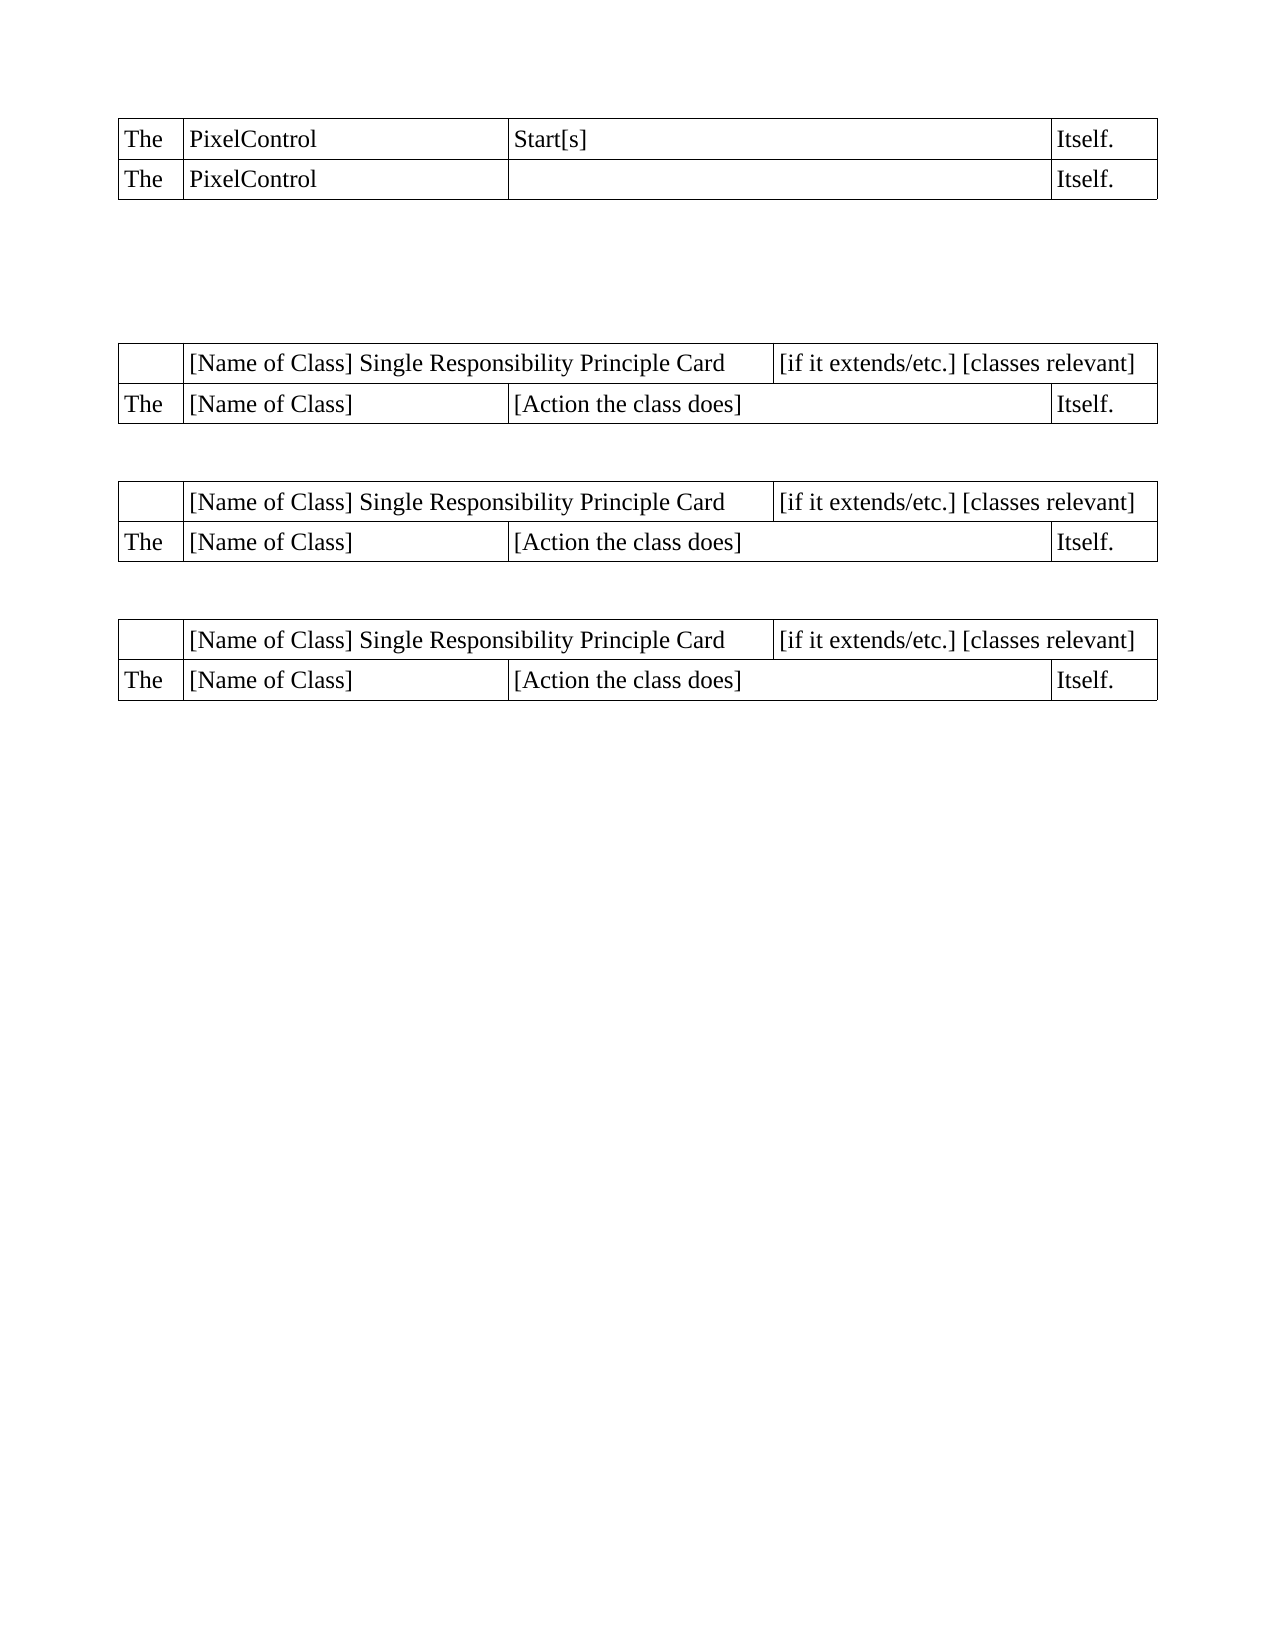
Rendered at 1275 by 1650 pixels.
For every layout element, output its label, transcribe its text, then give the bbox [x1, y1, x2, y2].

table_cell [Name of Class] [184, 384, 508, 423]
table_cell Itself. [1052, 119, 1157, 158]
table_cell The [119, 119, 183, 158]
table_header [if it extends/etc.] [classes relevant] [774, 344, 1157, 383]
table_cell [Action the class does] [509, 384, 1051, 423]
table_cell Start[s] [509, 119, 1051, 158]
table_cell The [119, 384, 183, 423]
table_header [Name of Class] Single Responsibility Principle Card [184, 482, 773, 521]
table_cell Itself. [1052, 522, 1157, 561]
table_header [119, 344, 183, 383]
table_cell The [119, 522, 183, 561]
table_cell Itself. [1052, 160, 1157, 199]
table_cell [Action the class does] [509, 522, 1051, 561]
table_header [Name of Class] Single Responsibility Principle Card [184, 344, 773, 383]
table_header [119, 620, 183, 659]
table_cell The [119, 660, 183, 700]
table_header [if it extends/etc.] [classes relevant] [774, 620, 1157, 659]
table_header [Name of Class] Single Responsibility Principle Card [184, 620, 773, 659]
table_cell [509, 160, 1051, 199]
table_cell Itself. [1052, 660, 1157, 700]
table_cell The [119, 160, 183, 199]
table_cell [Name of Class] [184, 522, 508, 561]
table_header [119, 482, 183, 521]
table_cell [Action the class does] [509, 660, 1051, 700]
table_cell [Name of Class] [184, 660, 508, 700]
table_cell PixelControl [184, 119, 508, 158]
table_header [if it extends/etc.] [classes relevant] [774, 482, 1157, 521]
table_cell Itself. [1052, 384, 1157, 423]
table_cell PixelControl [184, 160, 508, 199]
